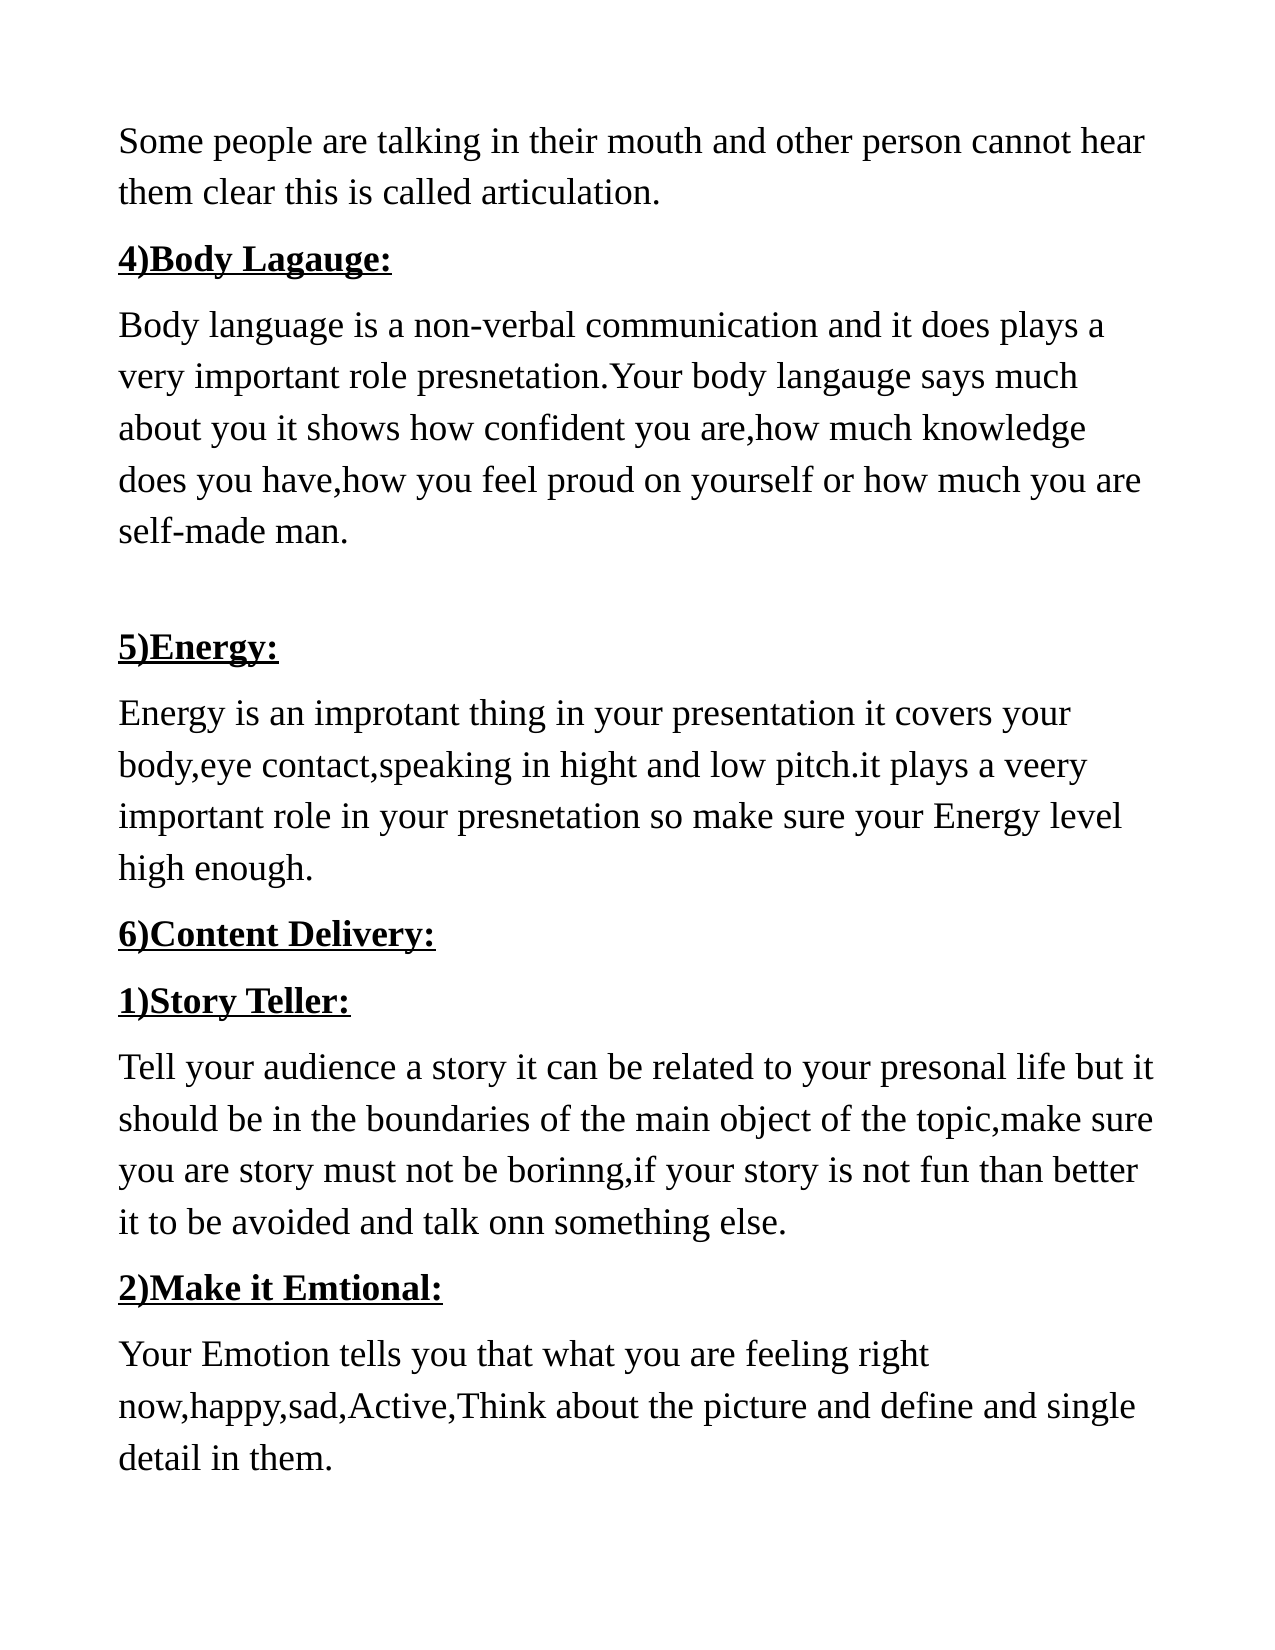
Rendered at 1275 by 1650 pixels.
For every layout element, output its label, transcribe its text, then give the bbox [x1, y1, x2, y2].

text 1)Story Teller: [118, 978, 1157, 1021]
text Energy is an improtant thing in your presentation it covers your body,eye contact,speaking in hight and low pitch.it plays a veery important role in your presnetation so make sure your Energy level high enough. [118, 691, 1157, 889]
text Body language is a non-verbal communication and it does plays a very important role presnetation.Your body langauge says much about you it shows how confident you are,how much knowledge does you have,how you feel proud on yourself or how much you are self-made man. [118, 302, 1157, 552]
text Tell your audience a story it can be related to your presonal life but it should be in the boundaries of the main object of the topic,make sure you are story must not be borinng,if your story is not fun than better it to be avoided and talk onn something else. [118, 1044, 1157, 1242]
text Your Emotion tells you that what you are feeling right now,happy,sad,Active,Think about the picture and define and single detail in them. [118, 1332, 1157, 1478]
text 2)Make it Emtional: [118, 1266, 1157, 1309]
text 5)Energy: [118, 624, 1157, 667]
text 4)Body Lagauge: [118, 236, 1157, 279]
text 6)Content Delivery: [118, 912, 1157, 955]
text Some people are talking in their mouth and other person cannot hear them clear this is called articulation. [118, 118, 1157, 213]
